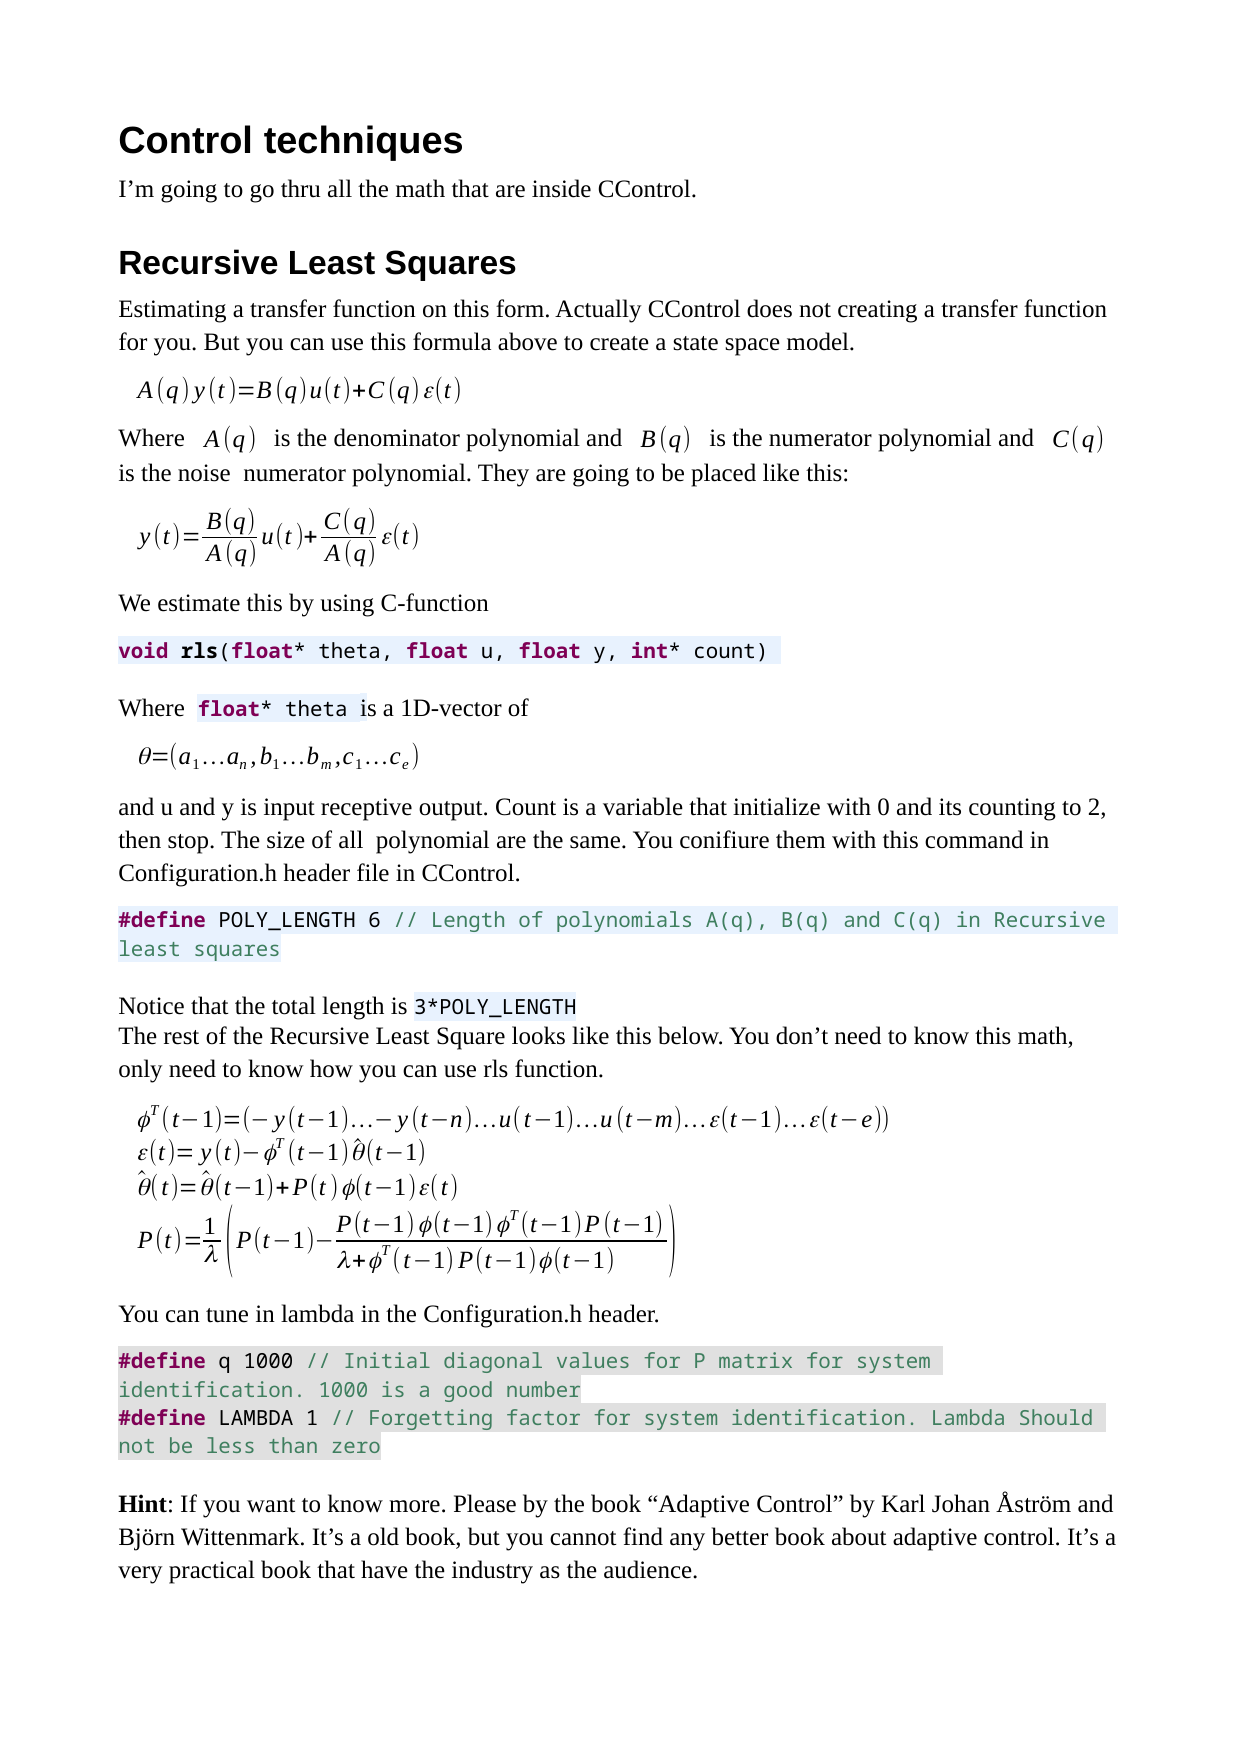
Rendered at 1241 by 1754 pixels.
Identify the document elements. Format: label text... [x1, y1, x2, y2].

text Where float* theta is a 1D-vector of [118, 693, 1122, 722]
text void rls(float* theta, float u, float y, int* count) [118, 636, 1122, 664]
subtitle Control techniques [118, 118, 1122, 162]
text Estimating a transfer function on this form. Actually CControl does not creating a transfer function for you. But you can use this formula above to create a state space model. [118, 294, 1122, 356]
text #define LAMBDA 1 // Forgetting factor for system identification. Lambda Should not be less than zero [118, 1403, 1122, 1460]
text You can tune in lambda in the Configuration.h header. [118, 1299, 1122, 1327]
subtitle Recursive Least Squares [118, 243, 1122, 281]
text and u and y is input receptive output. Count is a variable that initialize with 0 and its counting to 2, then stop. The size of all polynomial are the same. You conifiure them with this command in Configuration.h header file in CControl. [118, 792, 1122, 887]
text I’m going to go thru all the math that are inside CControl. [118, 174, 1122, 203]
text Whereis the denominator polynomial andis the numerator polynomial andis the noise numerator polynomial. They are going to be placed like this: [118, 423, 1122, 487]
text #define q 1000 // Initial diagonal values for P matrix for system identification. 1000 is a good number [118, 1346, 1122, 1403]
text Notice that the total length is 3*POLY_LENGTH [118, 991, 1122, 1021]
text The rest of the Recursive Least Square looks like this below. You don’t need to know this math, only need to know how you can use rls function. [118, 1021, 1122, 1082]
text We estimate this by using C-function [118, 588, 1122, 617]
text #define POLY_LENGTH 6 // Length of polynomials A(q), B(q) and C(q) in Recursive least squares [118, 906, 1122, 962]
text Hint: If you want to know more. Please by the book “Adaptive Control” by Karl Johan Åström and Björn Wittenmark. It’s a old book, but you cannot find any better book about adaptive control. It’s a very practical book that have the industry as the audience. [118, 1489, 1122, 1583]
